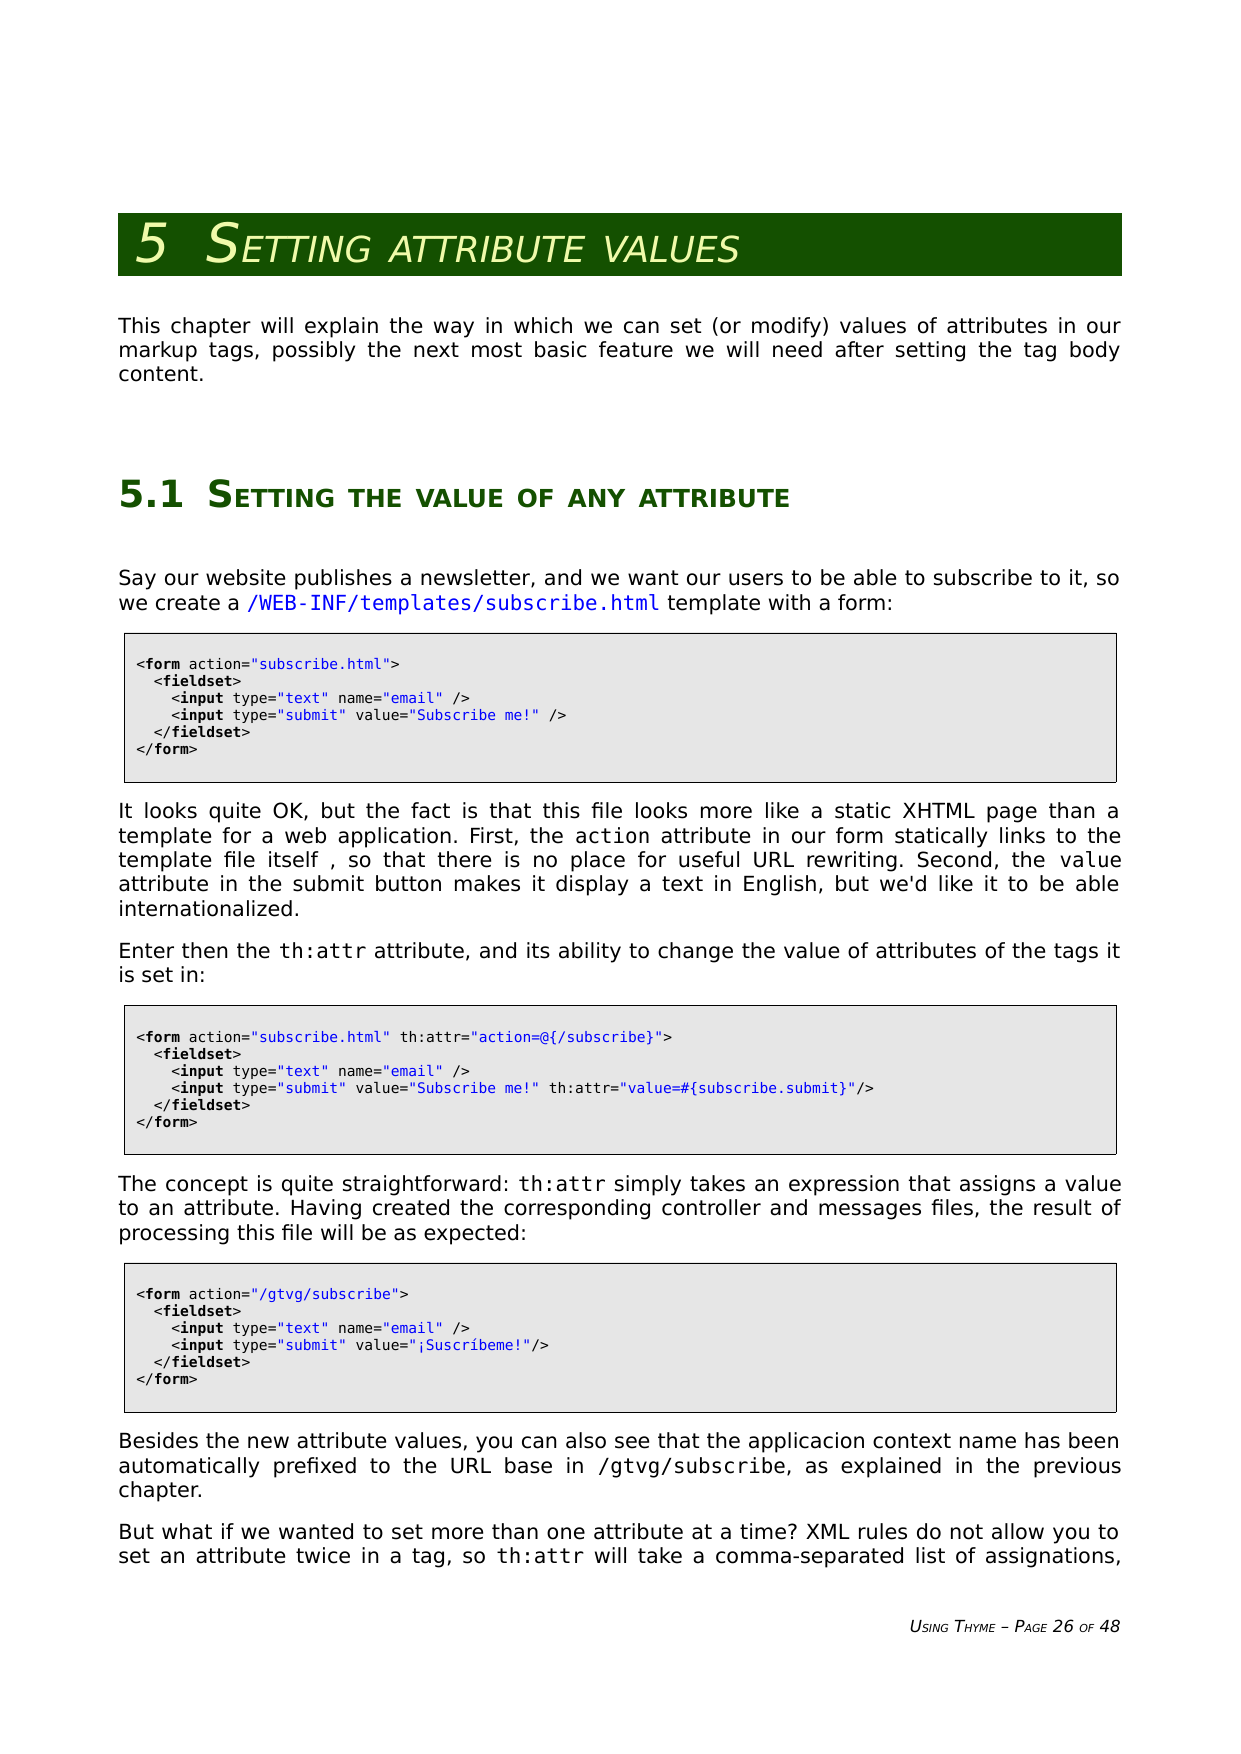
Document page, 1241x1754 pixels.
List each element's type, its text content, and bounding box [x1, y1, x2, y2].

text <form action="/gtvg/subscribe"> <fieldset> <input type="text" name="email" /> <input type="submit" value="¡Suscríbeme!"/> </fieldset> </form> [125, 1264, 1116, 1412]
text It looks quite OK, but the fact is that this file looks more like a static XHTML page than a template for a web application. First, the action attribute in our form statically links to the template file itself , so that there is no place for useful URL rewriting. Second, the value attribute in the submit button makes it display a text in English, but we'd like it to be able internationalized. [118, 799, 1122, 921]
text Besides the new attribute values, you can also see that the applicacion context name has been automatically prefixed to the URL base in /gtvg/subscribe, as explained in the previous chapter. [118, 1429, 1122, 1502]
text Say our website publishes a newsletter, and we want our users to be able to subscribe to it, so we create a /WEB-INF/templates/subscribe.html template with a form: [118, 566, 1122, 615]
text <form action="subscribe.html"> <fieldset> <input type="text" name="email" /> <input type="submit" value="Subscribe me!" /> </fieldset> </form> [125, 634, 1116, 782]
text This chapter will explain the way in which we can set (or modify) values of attributes in our markup tags, possibly the next most basic feature we will need after setting the tag body content. [118, 314, 1122, 387]
subtitle Setting attribute values [118, 213, 1122, 276]
text The concept is quite straightforward: th:attr simply takes an expression that assigns a value to an attribute. Having created the corresponding controller and messages files, the result of processing this file will be as expected: [118, 1172, 1122, 1245]
text <form action="subscribe.html" th:attr="action=@{/subscribe}"> <fieldset> <input type="text" name="email" /> <input type="submit" value="Subscribe me!" th:attr="value=#{subscribe.submit}"/> </fieldset> </form> [125, 1006, 1116, 1154]
subtitle Setting the value of any attribute [118, 472, 1122, 516]
text But what if we wanted to set more than one attribute at a time? XML rules do not allow you to set an attribute twice in a tag, so th:attr will take a comma-separated list of assignations, [118, 1520, 1122, 1569]
text Enter then the th:attr attribute, and its ability to change the value of attributes of the tags it is set in: [118, 939, 1122, 987]
